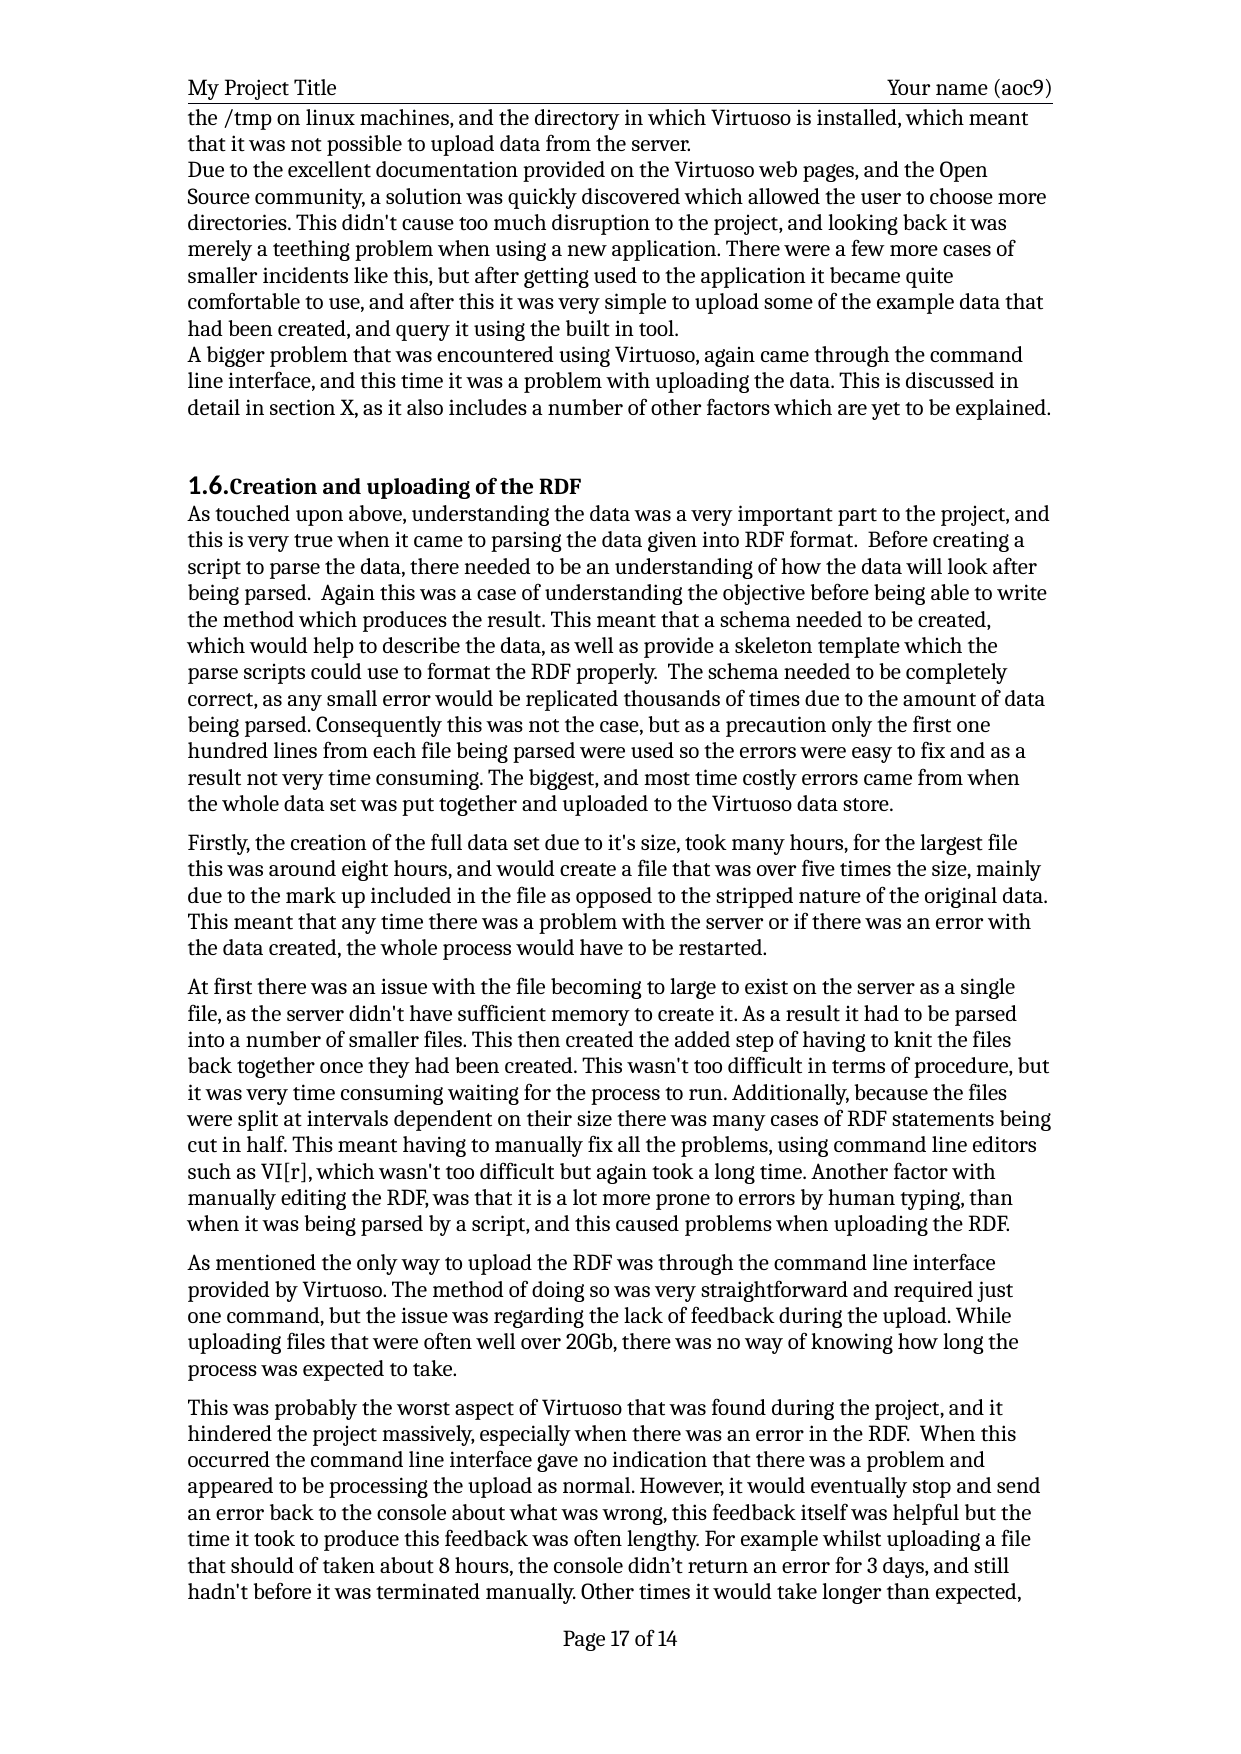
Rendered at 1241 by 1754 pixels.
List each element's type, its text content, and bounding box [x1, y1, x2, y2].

text the /tmp on linux machines, and the directory in which Virtuoso is installed, which meant that it was not possible to upload data from the server. [187, 104, 1053, 157]
text As touched upon above, understanding the data was a very important part to the project, and this is very true when it came to parsing the data given into RDF format. Before creating a script to parse the data, there needed to be an understanding of how the data will look after being parsed. Again this was a case of understanding the objective before being able to write the method which produces the result. This meant that a schema needed to be created, which would help to describe the data, as well as provide a skeleton template which the parse scripts could use to format the RDF properly. The schema needed to be completely correct, as any small error would be replicated thousands of times due to the amount of data being parsed. Consequently this was not the case, but as a precaution only the first one hundred lines from each file being parsed were used so the errors were easy to fix and as a result not very time consuming. The biggest, and most time costly errors came from when the whole data set was put together and uploaded to the Virtuoso data store. [187, 501, 1053, 817]
text Due to the excellent documentation provided on the Virtuoso web pages, and the Open Source community, a solution was quickly discovered which allowed the user to choose more directories. This didn't cause too much disruption to the project, and looking back it was merely a teething problem when using a new application. There were a few more cases of smaller incidents like this, but after getting used to the application it became quite comfortable to use, and after this it was very simple to upload some of the example data that had been created, and query it using the built in tool. [187, 157, 1053, 342]
subtitle Creation and uploading of the RDF [187, 468, 1053, 501]
text A bigger problem that was encountered using Virtuoso, again came through the command line interface, and this time it was a problem with uploading the data. This is discussed in detail in section X, as it also includes a number of other factors which are yet to be explained. [187, 342, 1053, 421]
text Firstly, the creation of the full data set due to it's size, took many hours, for the largest file this was around eight hours, and would create a file that was over five times the size, mainly due to the mark up included in the file as opposed to the stripped nature of the original data. This meant that any time there was a problem with the server or if there was an error with the data created, the whole process would have to be restarted. [187, 830, 1053, 961]
text At first there was an issue with the file becoming to large to exist on the server as a single file, as the server didn't have sufficient memory to create it. As a result it had to be parsed into a number of smaller files. This then created the added step of having to knit the files back together once they had been created. This wasn't too difficult in terms of procedure, but it was very time consuming waiting for the process to run. Additionally, because the files were split at intervals dependent on their size there was many cases of RDF statements being cut in half. This meant having to manually fix all the problems, using command line editors such as VI[r], which wasn't too difficult but again took a long time. Another factor with manually editing the RDF, was that it is a lot more prone to errors by human typing, than when it was being parsed by a script, and this caused problems when uploading the RDF. [187, 974, 1053, 1237]
text As mentioned the only way to upload the RDF was through the command line interface provided by Virtuoso. The method of doing so was very straightforward and required just one command, but the issue was regarding the lack of feedback during the upload. While uploading files that were often well over 20Gb, there was no way of knowing how long the process was expected to take. [187, 1250, 1053, 1382]
text This was probably the worst aspect of Virtuoso that was found during the project, and it hindered the project massively, especially when there was an error in the RDF. When this occurred the command line interface gave no indication that there was a problem and appeared to be processing the upload as normal. However, it would eventually stop and send an error back to the console about what was wrong, this feedback itself was helpful but the time it took to produce this feedback was often lengthy. For example whilst uploading a file that should of taken about 8 hours, the console didn’t return an error for 3 days, and still hadn't before it was terminated manually. Other times it would take longer than expected, [187, 1394, 1053, 1605]
